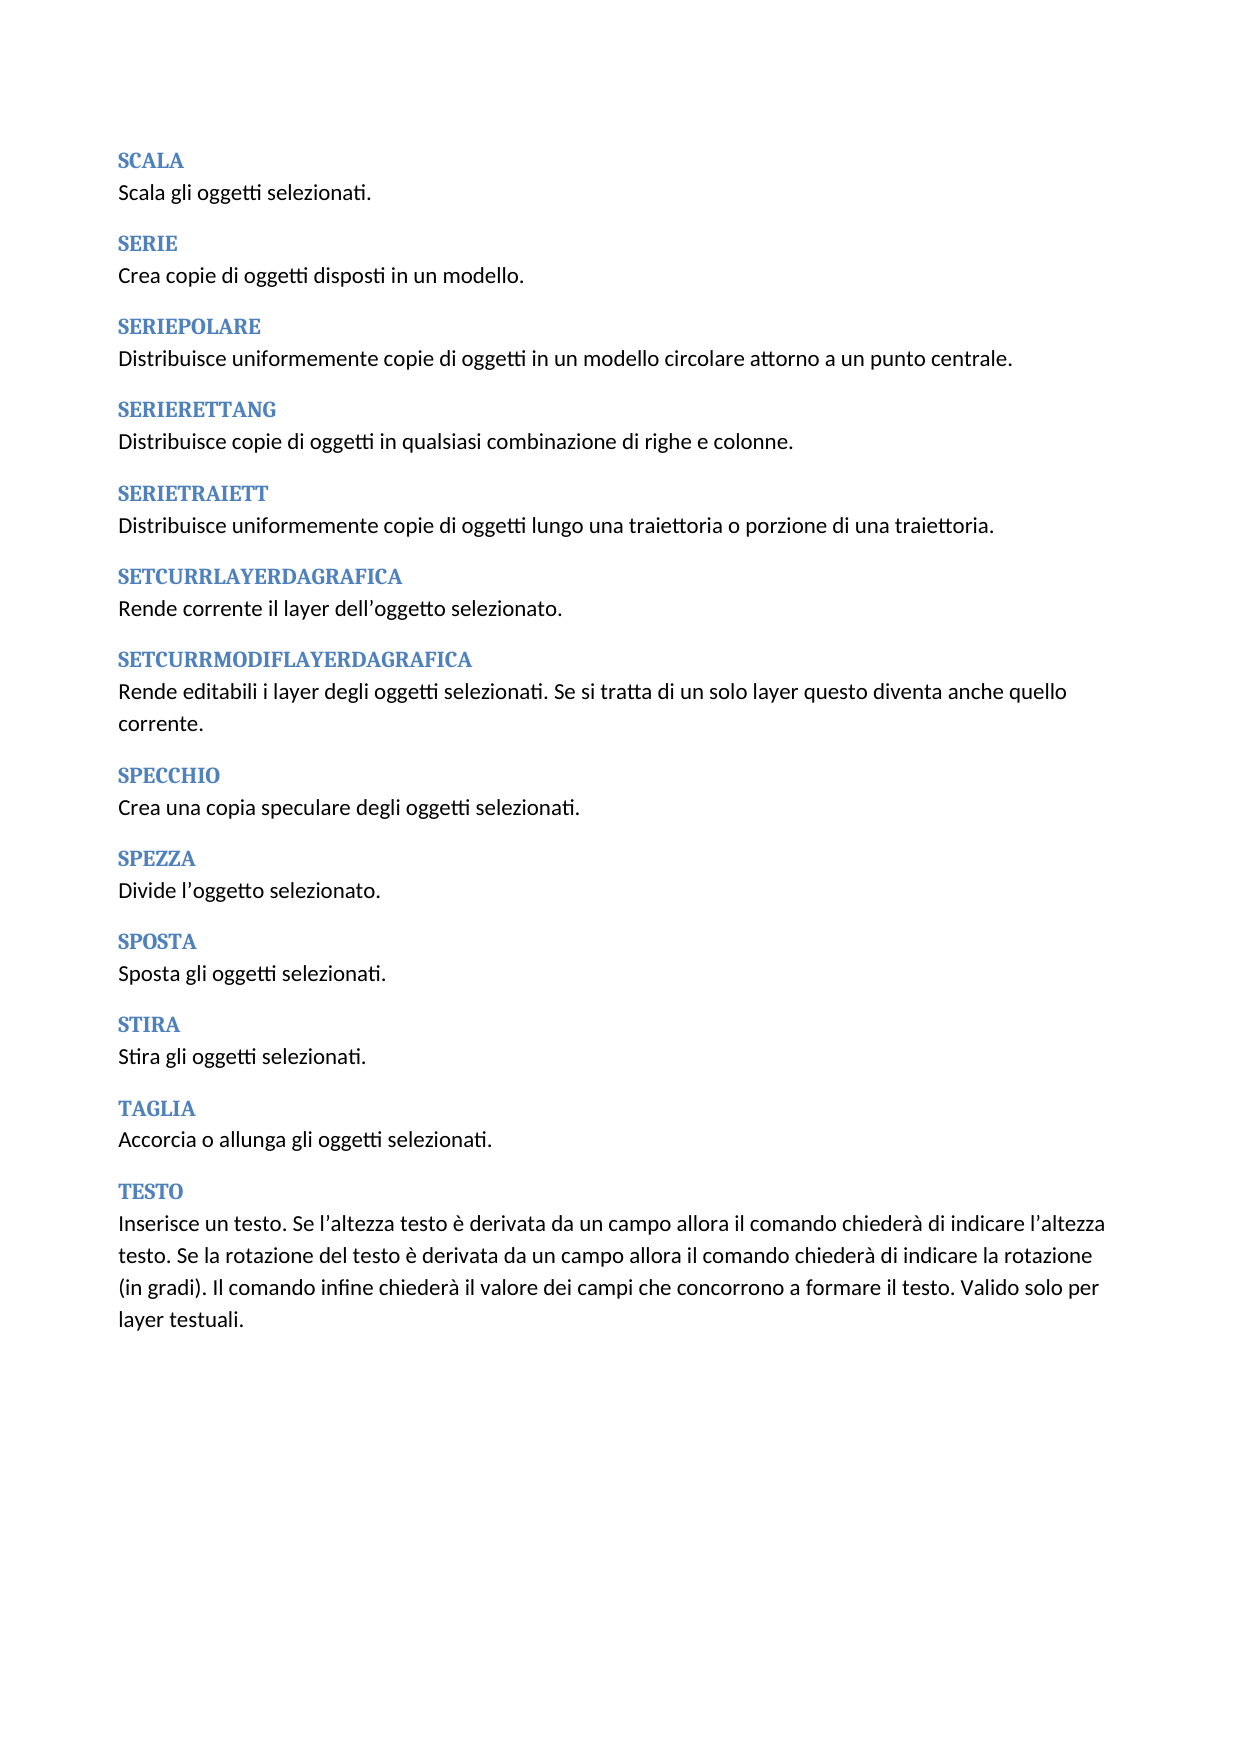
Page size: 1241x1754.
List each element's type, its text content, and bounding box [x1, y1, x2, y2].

subtitle TAGLIA [118, 1095, 1122, 1122]
subtitle SERIE [118, 231, 1122, 257]
text Crea una copia speculare degli oggetti selezionati. [118, 793, 1122, 821]
text Crea copie di oggetti disposti in un modello. [118, 261, 1122, 289]
text Distribuisce uniformemente copie di oggetti lungo una traiettoria o porzione di una traiettoria. [118, 511, 1122, 539]
text Rende editabili i layer degli oggetti selezionati. Se si tratta di un solo layer questo diventa anche quello corrente. [118, 677, 1122, 737]
subtitle STIRA [118, 1012, 1122, 1038]
subtitle SERIETRAIETT [118, 481, 1122, 507]
text Stira gli oggetti selezionati. [118, 1042, 1122, 1070]
subtitle TESTO [118, 1178, 1122, 1205]
text Distribuisce uniformemente copie di oggetti in un modello circolare attorno a un punto centrale. [118, 344, 1122, 372]
text Scala gli oggetti selezionati. [118, 178, 1122, 206]
text Rende corrente il layer dell’oggetto selezionato. [118, 594, 1122, 622]
text Accorcia o allunga gli oggetti selezionati. [118, 1126, 1122, 1153]
text Distribuisce copie di oggetti in qualsiasi combinazione di righe e colonne. [118, 427, 1122, 456]
text Divide l’oggetto selezionato. [118, 876, 1122, 904]
text Inserisce un testo. Se l’altezza testo è derivata da un campo allora il comando chiederà di indicare l’altezza testo. Se la rotazione del testo è derivata da un campo allora il comando chiederà di indicare la rotazione (in gradi). Il comando infine chiederà il valore dei campi che concorrono a formare il testo. Valido solo per layer testuali. [118, 1209, 1122, 1333]
subtitle SCALA [118, 148, 1122, 174]
subtitle SPEZZA [118, 846, 1122, 872]
subtitle SETCURRMODIFLAYERDAGRAFICA [118, 647, 1122, 673]
subtitle SERIERETTANG [118, 397, 1122, 424]
subtitle SPECCHIO [118, 762, 1122, 789]
subtitle SETCURRLAYERDAGRAFICA [118, 564, 1122, 590]
subtitle SERIEPOLARE [118, 314, 1122, 340]
subtitle SPOSTA [118, 929, 1122, 955]
text Sposta gli oggetti selezionati. [118, 959, 1122, 987]
